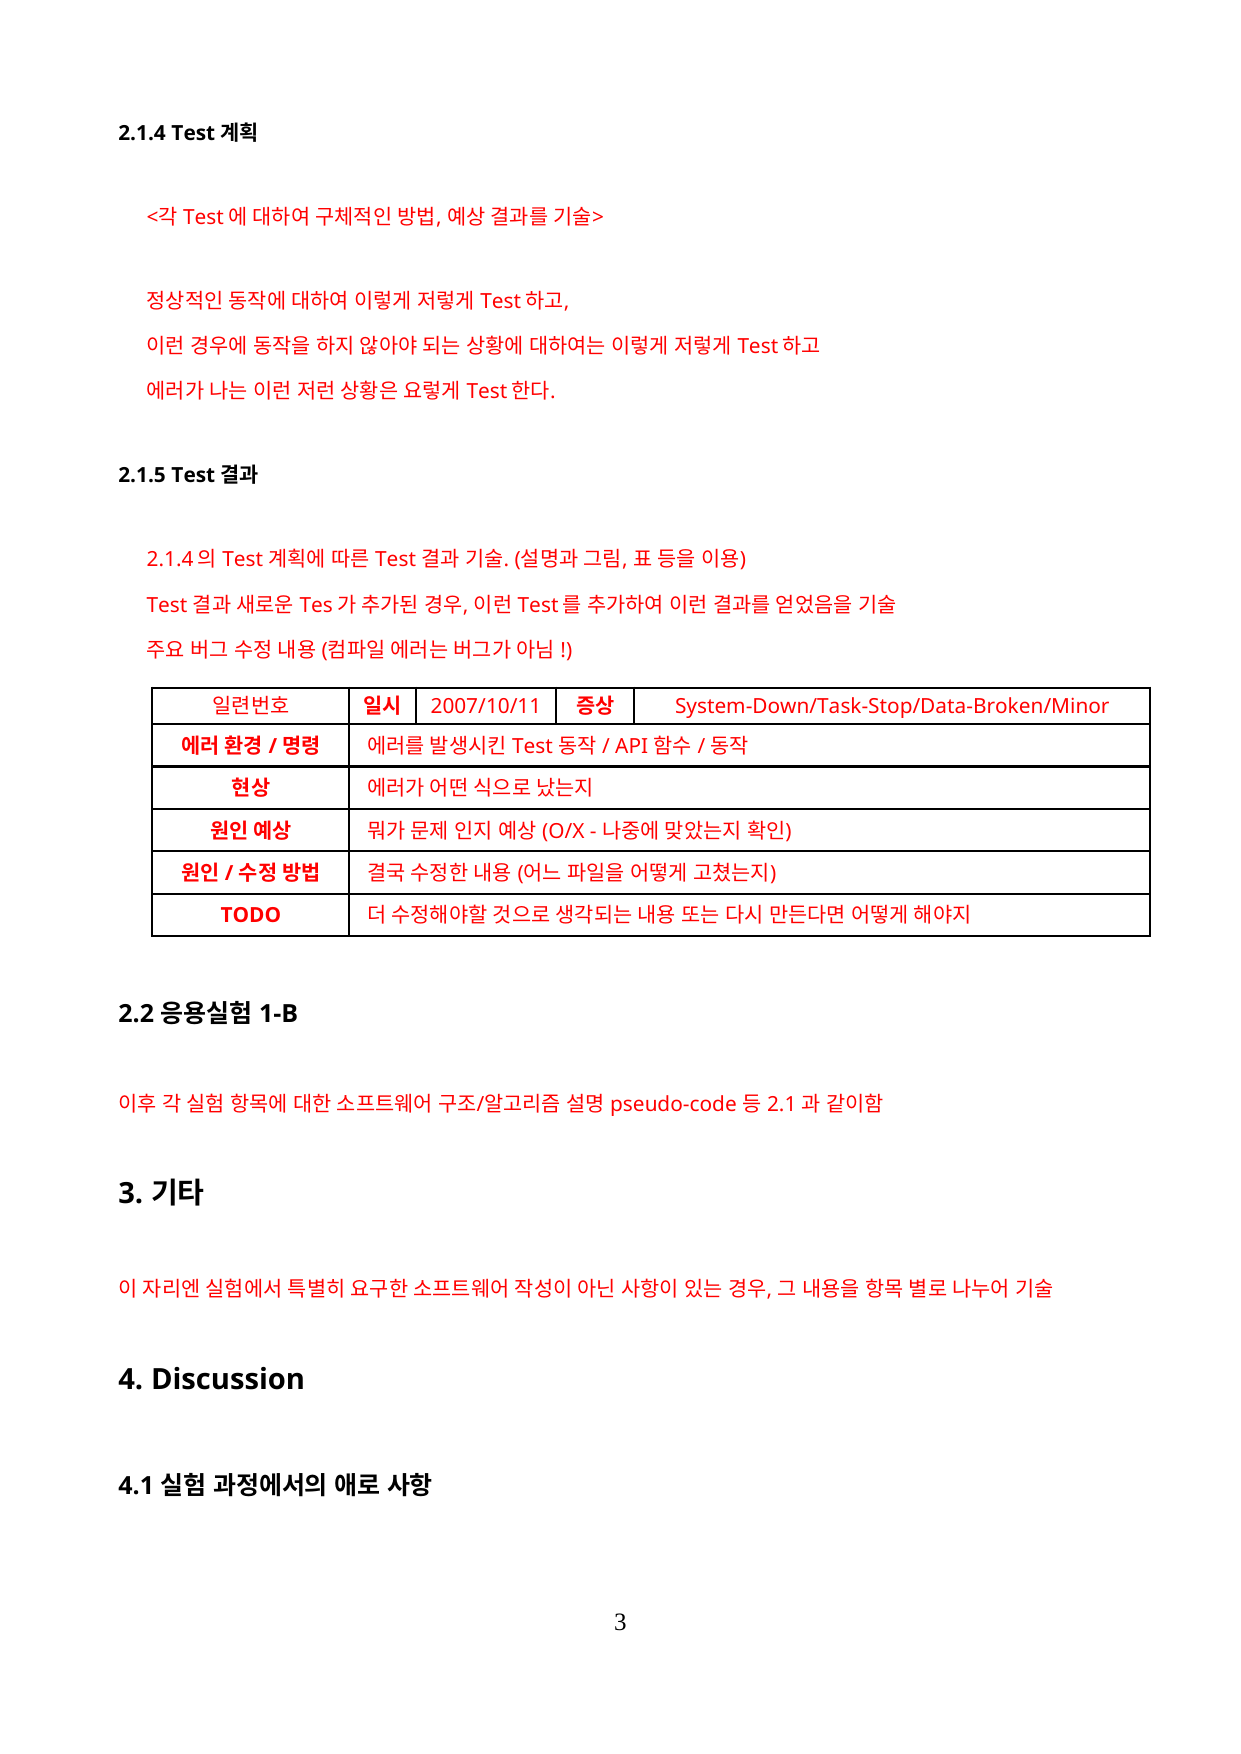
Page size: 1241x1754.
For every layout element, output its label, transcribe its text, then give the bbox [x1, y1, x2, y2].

table_cell TODO [153, 895, 348, 935]
table_cell 에러를 발생시킨 Test 동작 / API 함수 / 동작 [350, 725, 1149, 765]
text 정상적인 동작에 대하여 이렇게 저렇게 Test하고, [146, 286, 1122, 314]
text 이후 각 실험 항목에 대한 소프트웨어 구조/알고리즘 설명 pseudo-code 등 2.1 과 같이함 [118, 1089, 1122, 1117]
text 4.1 실험 과정에서의 애로 사항 [118, 1467, 1122, 1501]
table_header 2007/10/11 [417, 689, 555, 723]
table_cell 원인 / 수정 방법 [153, 852, 348, 892]
table_cell 현상 [153, 768, 348, 808]
text Test 결과 새로운 Tes가 추가된 경우, 이런 Test를 추가하여 이런 결과를 얻었음을 기술 [146, 590, 1122, 618]
text 2.2 응용실험 1-B [118, 996, 1122, 1030]
table_header 일련번호 [153, 689, 348, 723]
table_header System-Down/Task-Stop/Data-Broken/Minor [635, 689, 1149, 723]
text 3. 기타 [118, 1172, 1122, 1212]
text 2.1.4 Test 계획 [118, 118, 1122, 147]
table_cell 에러가 어떤 식으로 났는지 [350, 768, 1149, 808]
text 4. Discussion [118, 1358, 1122, 1398]
text 이 자리엔 실험에서 특별히 요구한 소프트웨어 작성이 아닌 사항이 있는 경우, 그 내용을 항목 별로 나누어 기술 [118, 1274, 1122, 1303]
table_header 일시 [350, 689, 415, 723]
text 2.1.5 Test 결과 [118, 461, 1122, 489]
table_cell 원인 예상 [153, 810, 348, 850]
table_cell 에러 환경 / 명령 [153, 725, 348, 765]
text <각 Test에 대하여 구체적인 방법, 예상 결과를 기술> [146, 202, 1122, 230]
text 주요 버그 수정 내용 (컴파일 에러는 버그가 아님 !) [146, 635, 1122, 664]
table_cell 더 수정해야할 것으로 생각되는 내용 또는 다시 만든다면 어떻게 해야지 [350, 895, 1149, 935]
table_cell 결국 수정한 내용 (어느 파일을 어떻게 고쳤는지) [350, 852, 1149, 892]
text 에러가 나는 이런 저런 상황은 요렇게 Test한다. [146, 377, 1122, 405]
table_header 증상 [557, 689, 633, 723]
text 이런 경우에 동작을 하지 않아야 되는 상황에 대하여는 이렇게 저렇게 Test하고 [146, 331, 1122, 360]
table_cell 뭐가 문제 인지 예상 (O/X - 나중에 맞았는지 확인) [350, 810, 1149, 850]
text 2.1.4의 Test 계획에 따른 Test 결과 기술. (설명과 그림, 표 등을 이용) [146, 544, 1122, 573]
